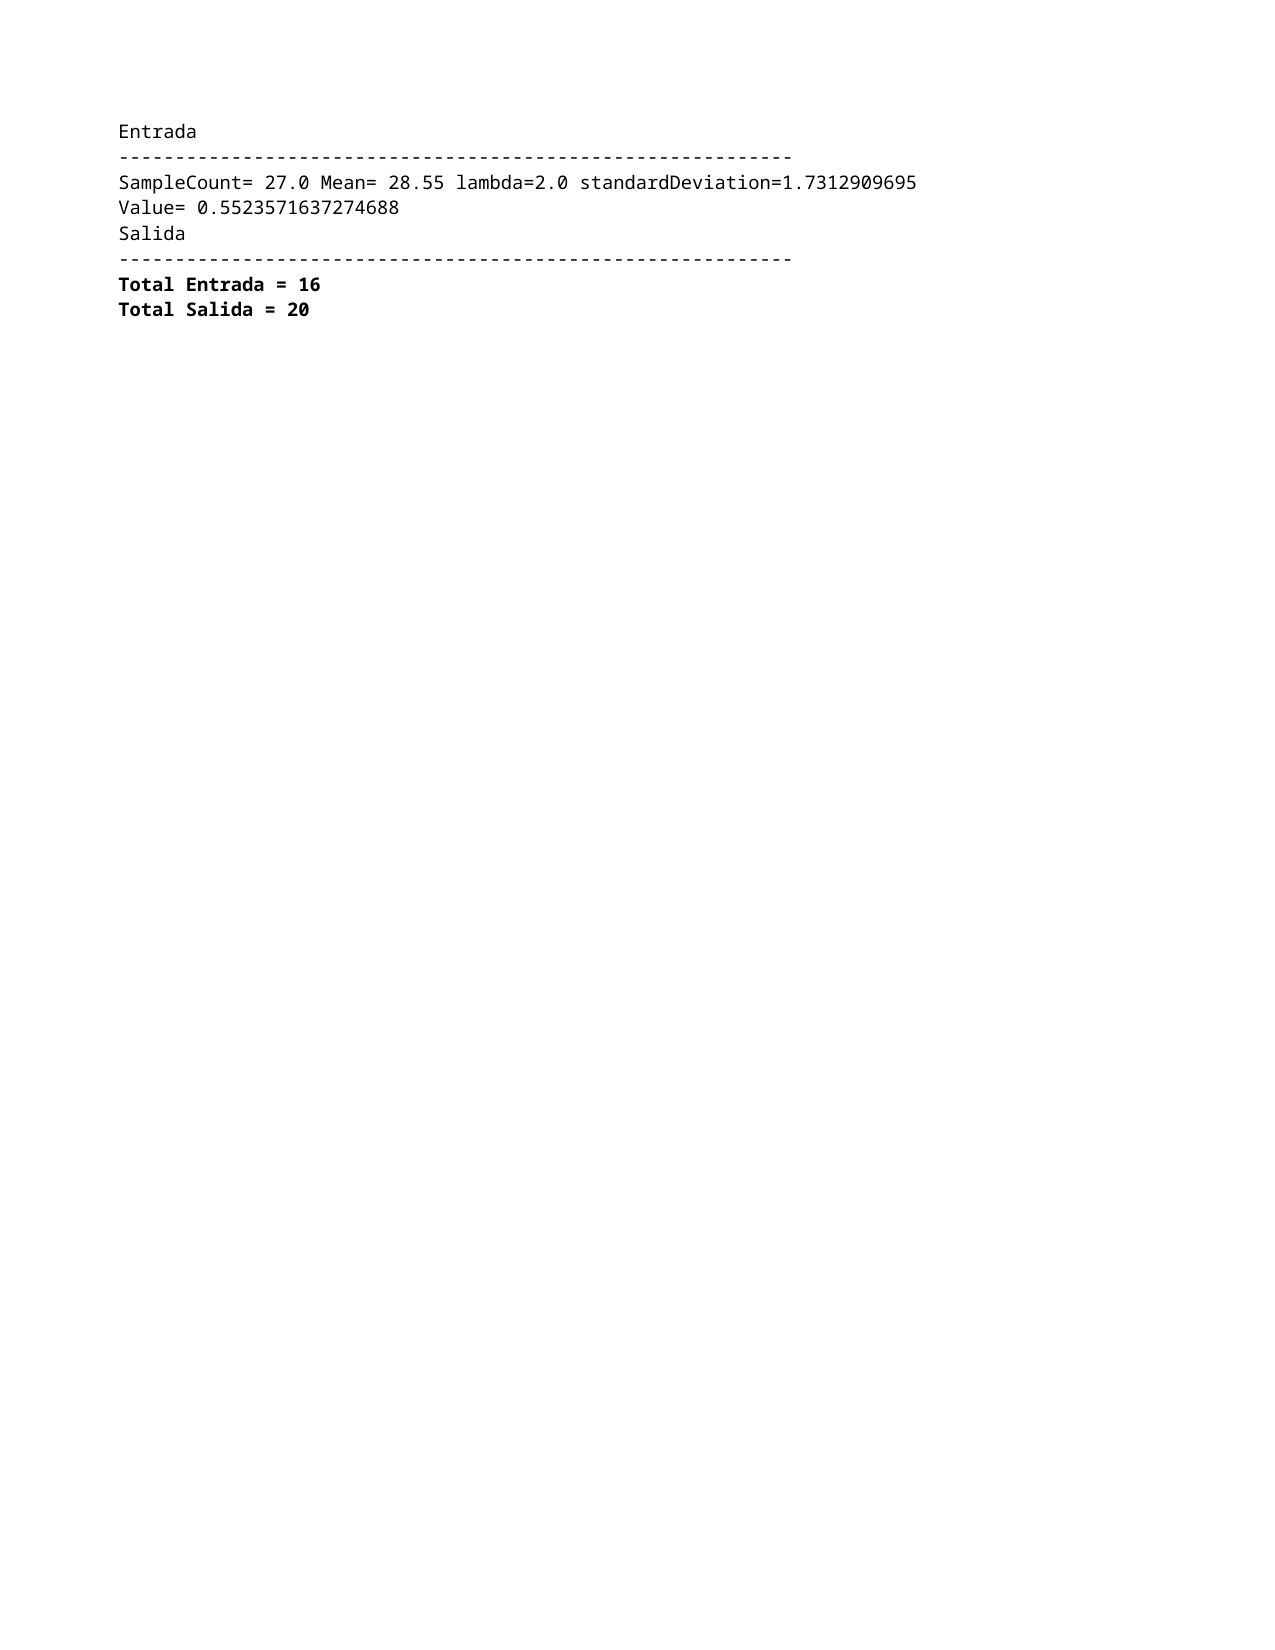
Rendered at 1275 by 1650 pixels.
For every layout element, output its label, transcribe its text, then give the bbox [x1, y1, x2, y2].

text Salida [118, 220, 1157, 246]
text Total Salida = 20 [118, 297, 1157, 322]
text Entrada [118, 118, 1157, 144]
text Total Entrada = 16 [118, 271, 1157, 297]
text Value= 0.5523571637274688 [118, 195, 1157, 220]
text SampleCount= 27.0 Mean= 28.55 lambda=2.0 standardDeviation=1.7312909695 [118, 169, 1157, 195]
text ------------------------------------------------------------ [118, 144, 1157, 169]
text ------------------------------------------------------------ [118, 246, 1157, 271]
